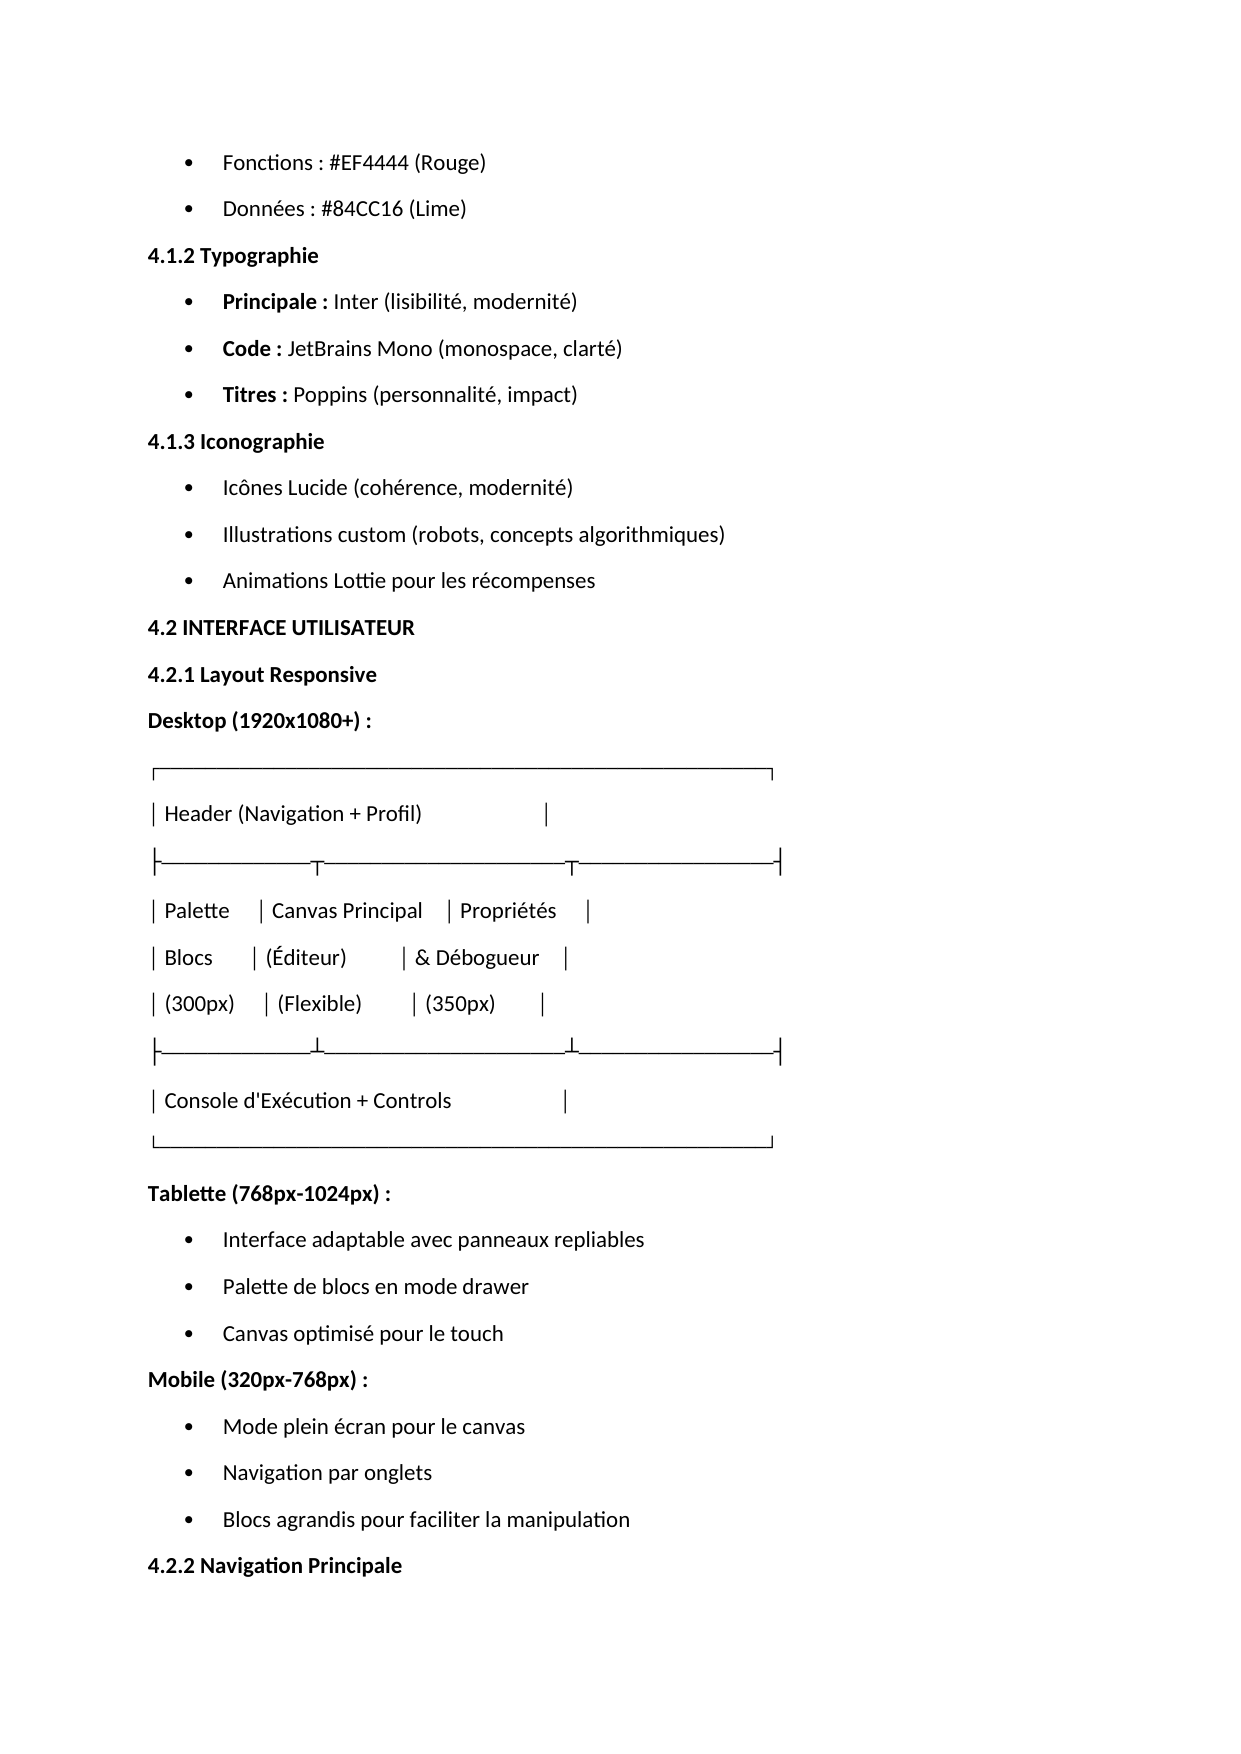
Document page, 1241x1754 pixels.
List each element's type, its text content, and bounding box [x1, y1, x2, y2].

list Mode plein écran pour le canvas [185, 1412, 1093, 1440]
text Desktop (1920x1080+) : [148, 706, 1093, 734]
list Titres : Poppins (personnalité, impact) [185, 380, 1093, 408]
text │ (300px) │ (Flexible) │ (350px) │ [148, 989, 1093, 1017]
list Animations Lottie pour les récompenses [185, 567, 1093, 595]
text │ Header (Navigation + Profil) │ [148, 799, 1093, 827]
text │ Palette │ Canvas Principal │ Propriétés │ [148, 896, 1093, 924]
list Code : JetBrains Mono (monospace, clarté) [185, 334, 1093, 362]
list Fonctions : #EF4444 (Rouge) [185, 148, 1093, 176]
list Données : #84CC16 (Lime) [185, 194, 1093, 222]
list Blocs agrandis pour faciliter la manipulation [185, 1505, 1093, 1533]
text ├─────────────┬─────────────────────┬─────────────────┤ [148, 846, 1093, 877]
text 4.2.2 Navigation Principale [148, 1552, 1093, 1579]
list Canvas optimisé pour le touch [185, 1319, 1093, 1347]
list Illustrations custom (robots, concepts algorithmiques) [185, 520, 1093, 548]
list Interface adaptable avec panneaux repliables [185, 1226, 1093, 1254]
list Navigation par onglets [185, 1458, 1093, 1486]
text 4.1.3 Iconographie [148, 427, 1093, 455]
list Principale : Inter (lisibilité, modernité) [185, 287, 1093, 315]
text ┌─────────────────────────────────────────────────────┐ [148, 753, 1093, 781]
text 4.1.2 Typographie [148, 241, 1093, 269]
text └─────────────────────────────────────────────────────┘ [148, 1132, 1093, 1161]
text Mobile (320px-768px) : [148, 1365, 1093, 1393]
text Tablette (768px-1024px) : [148, 1179, 1093, 1207]
text 4.2 INTERFACE UTILISATEUR [148, 613, 1093, 641]
text │ Console d'Exécution + Controls │ [148, 1086, 1093, 1114]
list Icônes Lucide (cohérence, modernité) [185, 473, 1093, 502]
text 4.2.1 Layout Responsive [148, 660, 1093, 688]
list Palette de blocs en mode drawer [185, 1272, 1093, 1300]
text │ Blocs │ (Éditeur) │ & Débogueur │ [148, 943, 1093, 971]
text ├─────────────┴─────────────────────┴─────────────────┤ [148, 1036, 1093, 1067]
